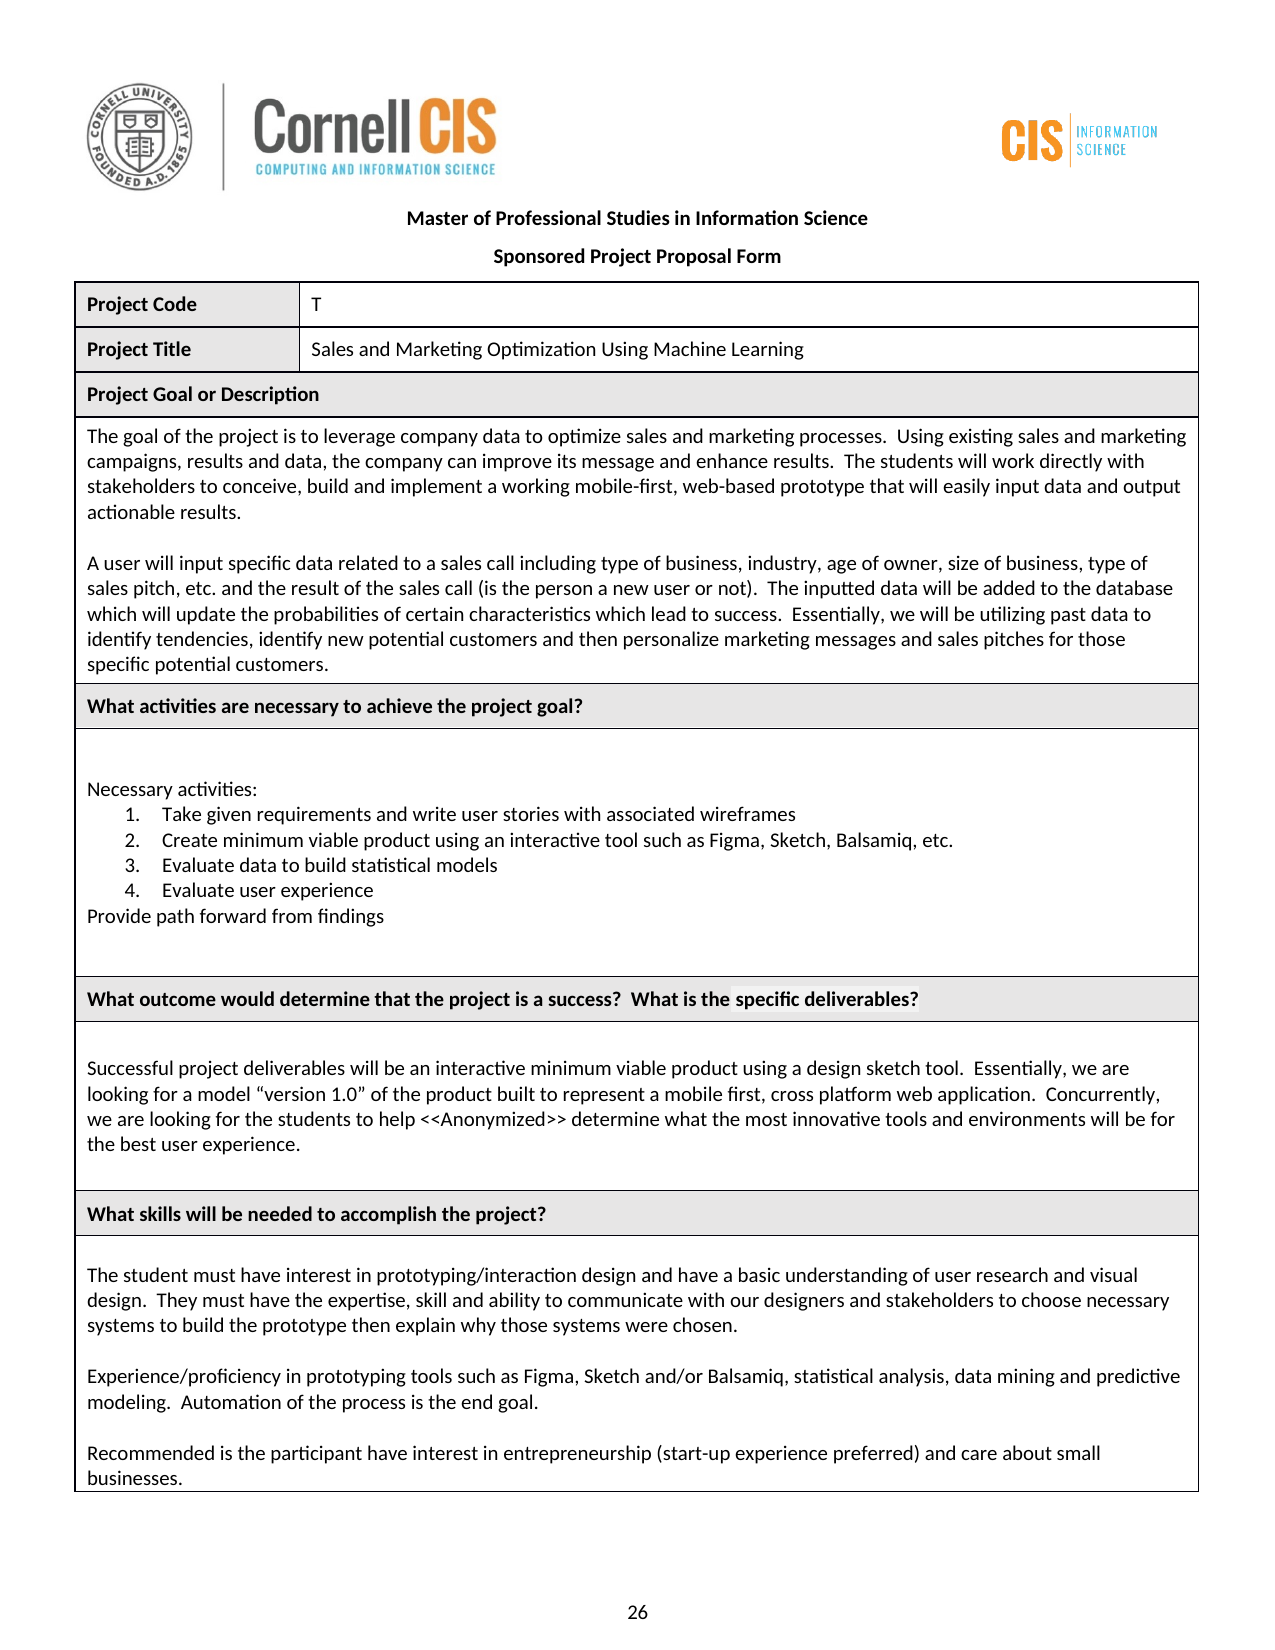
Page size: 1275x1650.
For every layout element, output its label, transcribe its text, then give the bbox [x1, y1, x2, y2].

picture [957, 75, 1200, 206]
table_cell Project Goal or Description [76, 373, 1198, 416]
table_cell The student must have interest in prototyping/interaction design and have a basic understanding of user research and visual design. They must have the expertise, skill and ability to communicate with our designers and stakeholders to choose necessary systems to build the prototype then explain why those systems were chosen. Experience/proficiency in prototyping tools such as Figma, Sketch and/or Balsamiq, statistical analysis, data mining and predictive modeling. Automation of the process is the end goal. Recommended is the participant have interest in entrepreneurship (start-up experience preferred) and care about small businesses. [76, 1236, 1198, 1491]
table_cell Successful project deliverables will be an interactive minimum viable product using a design sketch tool. Essentially, we are looking for a model “version 1.0” of the product built to represent a mobile first, cross platform web application. Concurrently, we are looking for the students to help <<Anonymized>> determine what the most innovative tools and environments will be for the best user experience. [76, 1022, 1198, 1190]
table_cell What activities are necessary to achieve the project goal? [76, 684, 1198, 727]
picture [75, 75, 507, 199]
table_cell The goal of the project is to leverage company data to optimize sales and marketing processes. Using existing sales and marketing campaigns, results and data, the company can improve its message and enhance results. The students will work directly with stakeholders to conceive, build and implement a working mobile-first, web-based prototype that will easily input data and output actionable results. A user will input specific data related to a sales call including type of business, industry, age of owner, size of business, type of sales pitch, etc. and the result of the sales call (is the person a new user or not). The inputted data will be added to the database which will update the probabilities of certain characteristics which lead to success. Essentially, we will be utilizing past data to identify tendencies, identify new potential customers and then personalize marketing messages and sales pitches for those specific potential customers. [76, 418, 1198, 682]
subtitle Master of Professional Studies in Information Science [75, 75, 1200, 231]
table_header Project Code [76, 283, 299, 326]
table_cell Sales and Marketing Optimization Using Machine Learning [300, 328, 1198, 371]
table_cell Necessary activities: Take given requirements and write user stories with associated wireframes Create minimum viable product using an interactive tool such as Figma, Sketch, Balsamiq, etc. Evaluate data to build statistical models Evaluate user experience Provide path forward from findings [76, 729, 1198, 976]
table_header T [300, 283, 1198, 326]
table_cell What outcome would determine that the project is a success? What is the specific deliverables? [76, 977, 1198, 1021]
table_cell Project Title [76, 328, 299, 371]
subtitle Sponsored Project Proposal Form [75, 243, 1200, 269]
table_cell What skills will be needed to accomplish the project? [76, 1191, 1198, 1235]
